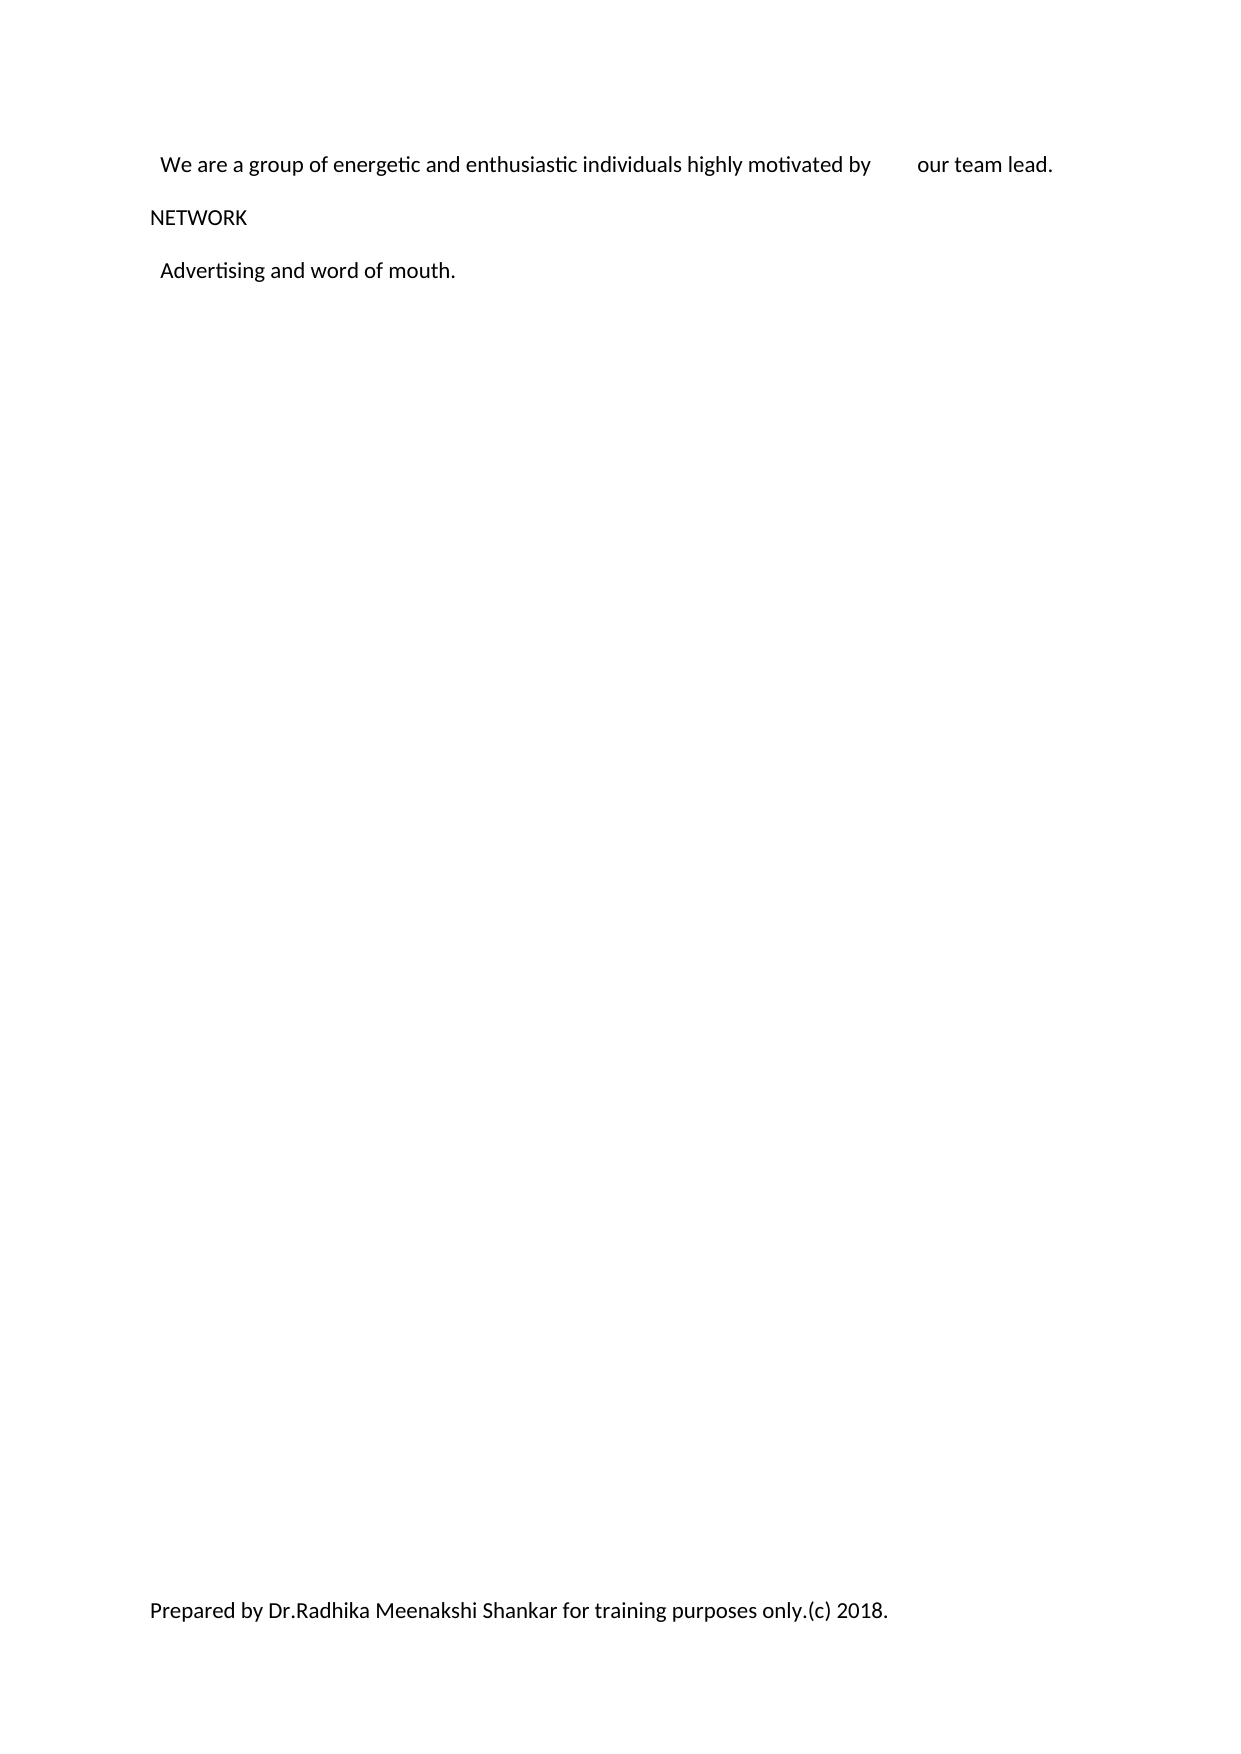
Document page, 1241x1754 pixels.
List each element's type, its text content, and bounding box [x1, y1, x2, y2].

text Advertising and word of mouth. [150, 256, 1090, 284]
text We are a group of energetic and enthusiastic individuals highly motivated by our team lead. [150, 150, 1090, 178]
text NETWORK [150, 203, 1090, 231]
